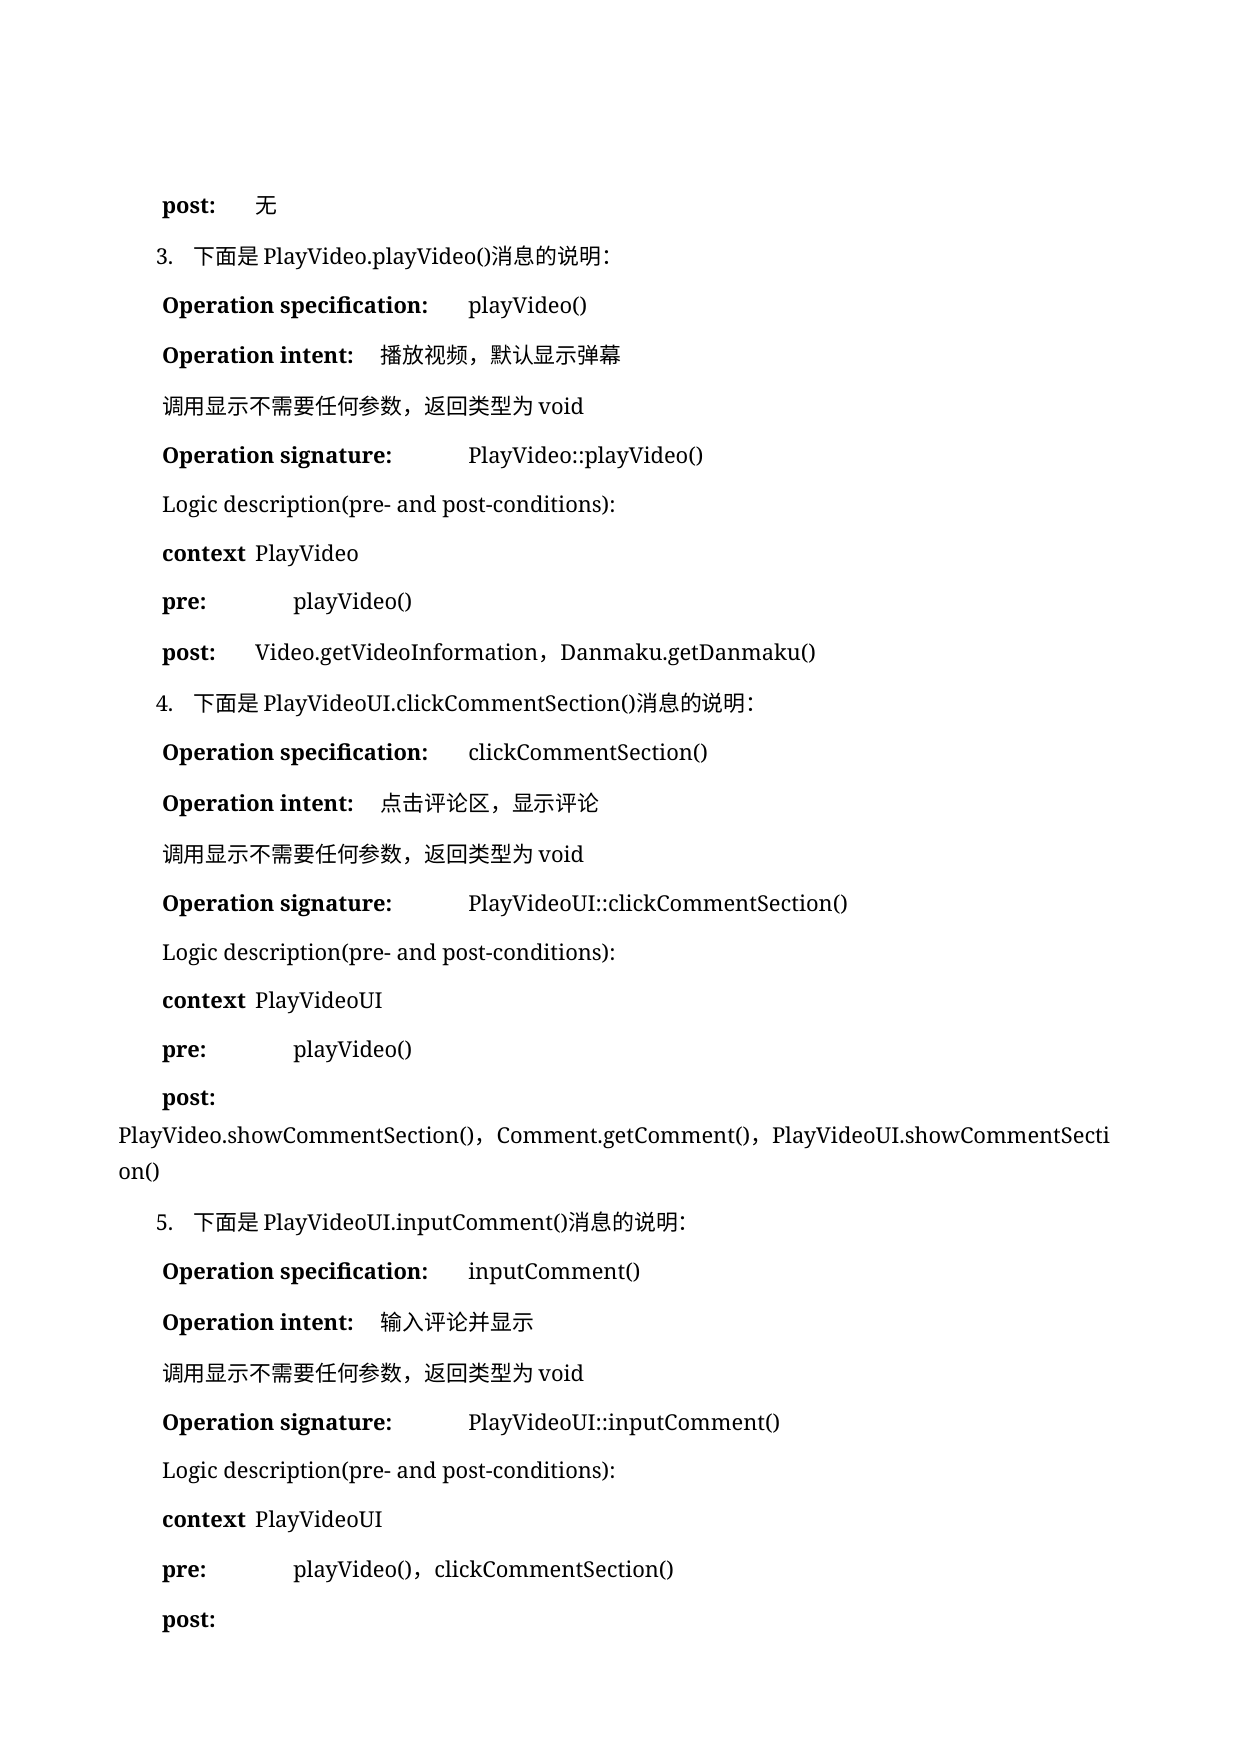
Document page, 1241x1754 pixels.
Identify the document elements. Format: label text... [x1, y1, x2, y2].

text pre: playVideo() [118, 1034, 1122, 1063]
text Operation intent: 输入评论并显示 [118, 1304, 1122, 1336]
text pre: playVideo()，clickCommentSection() [118, 1552, 1122, 1584]
text Logic description(pre- and post-conditions): [118, 489, 1122, 519]
text Operation signature: PlayVideoUI::inputComment() [118, 1407, 1122, 1436]
text post: [118, 1603, 1122, 1633]
text context PlayVideo [118, 538, 1122, 567]
text Operation signature: PlayVideo::playVideo() [118, 440, 1122, 470]
list 下面是PlayVideoUI.inputComment()消息的说明： [156, 1205, 1122, 1237]
list 下面是PlayVideoUI.clickCommentSection()消息的说明： [156, 686, 1122, 718]
text context PlayVideoUI [118, 985, 1122, 1015]
text pre: playVideo() [118, 586, 1122, 616]
text 调用显示不需要任何参数，返回类型为void [118, 389, 1122, 421]
text Operation signature: PlayVideoUI::clickCommentSection() [118, 888, 1122, 918]
text Logic description(pre- and post-conditions): [118, 1455, 1122, 1485]
text 调用显示不需要任何参数，返回类型为void [118, 837, 1122, 868]
text Operation intent: 播放视频，默认显示弹幕 [118, 338, 1122, 370]
text 调用显示不需要任何参数，返回类型为void [118, 1356, 1122, 1387]
text post: 无 [118, 188, 1122, 219]
text Operation specification: clickCommentSection() [118, 737, 1122, 767]
text context PlayVideoUI [118, 1504, 1122, 1534]
text Operation intent: 点击评论区，显示评论 [118, 786, 1122, 817]
text post: PlayVideo.showCommentSection()，Comment.getComment()，PlayVideoUI.showCommentSection() [118, 1082, 1122, 1186]
text Operation specification: playVideo() [118, 290, 1122, 319]
text Logic description(pre- and post-conditions): [118, 936, 1122, 966]
list 下面是PlayVideo.playVideo()消息的说明： [156, 239, 1122, 270]
text Operation specification: inputComment() [118, 1256, 1122, 1286]
text post: Video.getVideoInformation，Danmaku.getDanmaku() [118, 635, 1122, 667]
